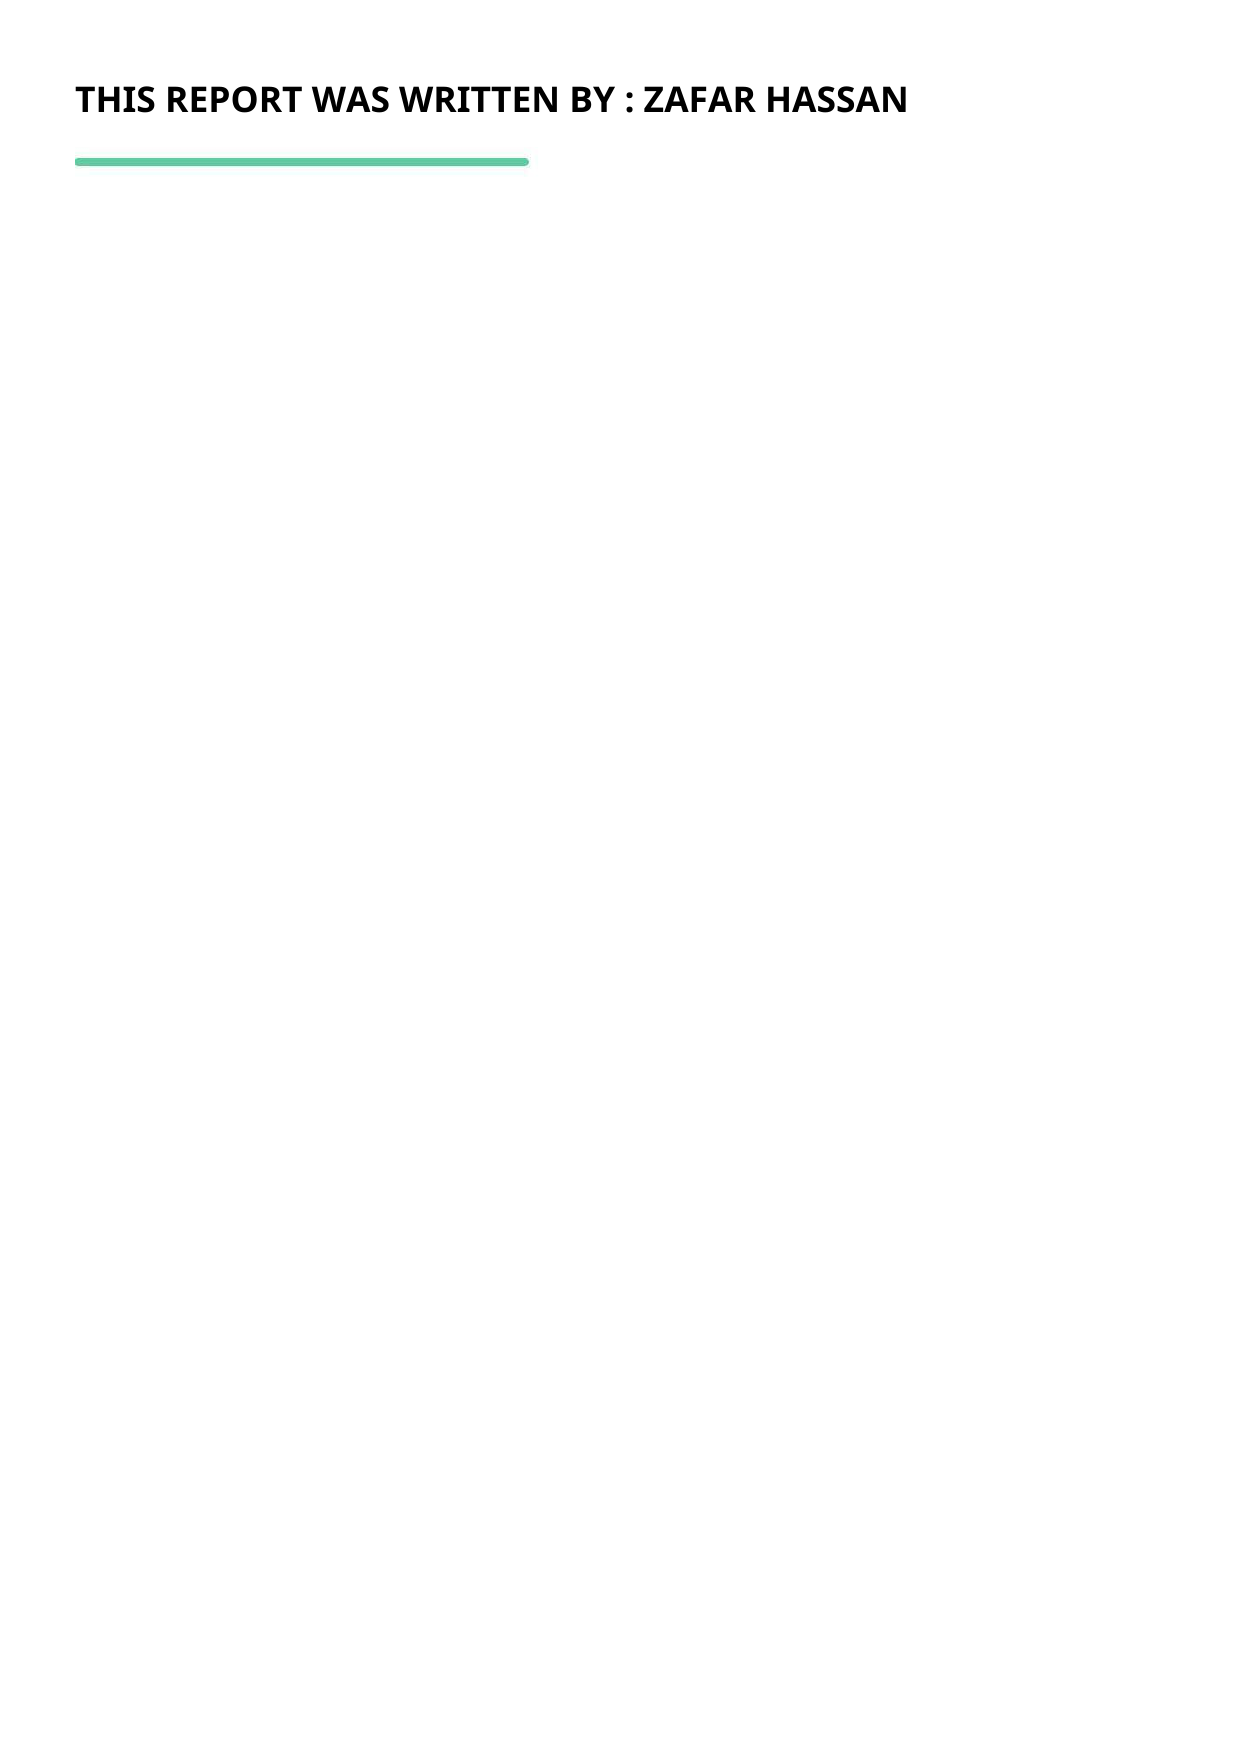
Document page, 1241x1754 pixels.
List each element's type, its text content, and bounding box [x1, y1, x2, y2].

text THIS REPORT WAS WRITTEN BY : ZAFAR HASSAN [75, 75, 1165, 123]
